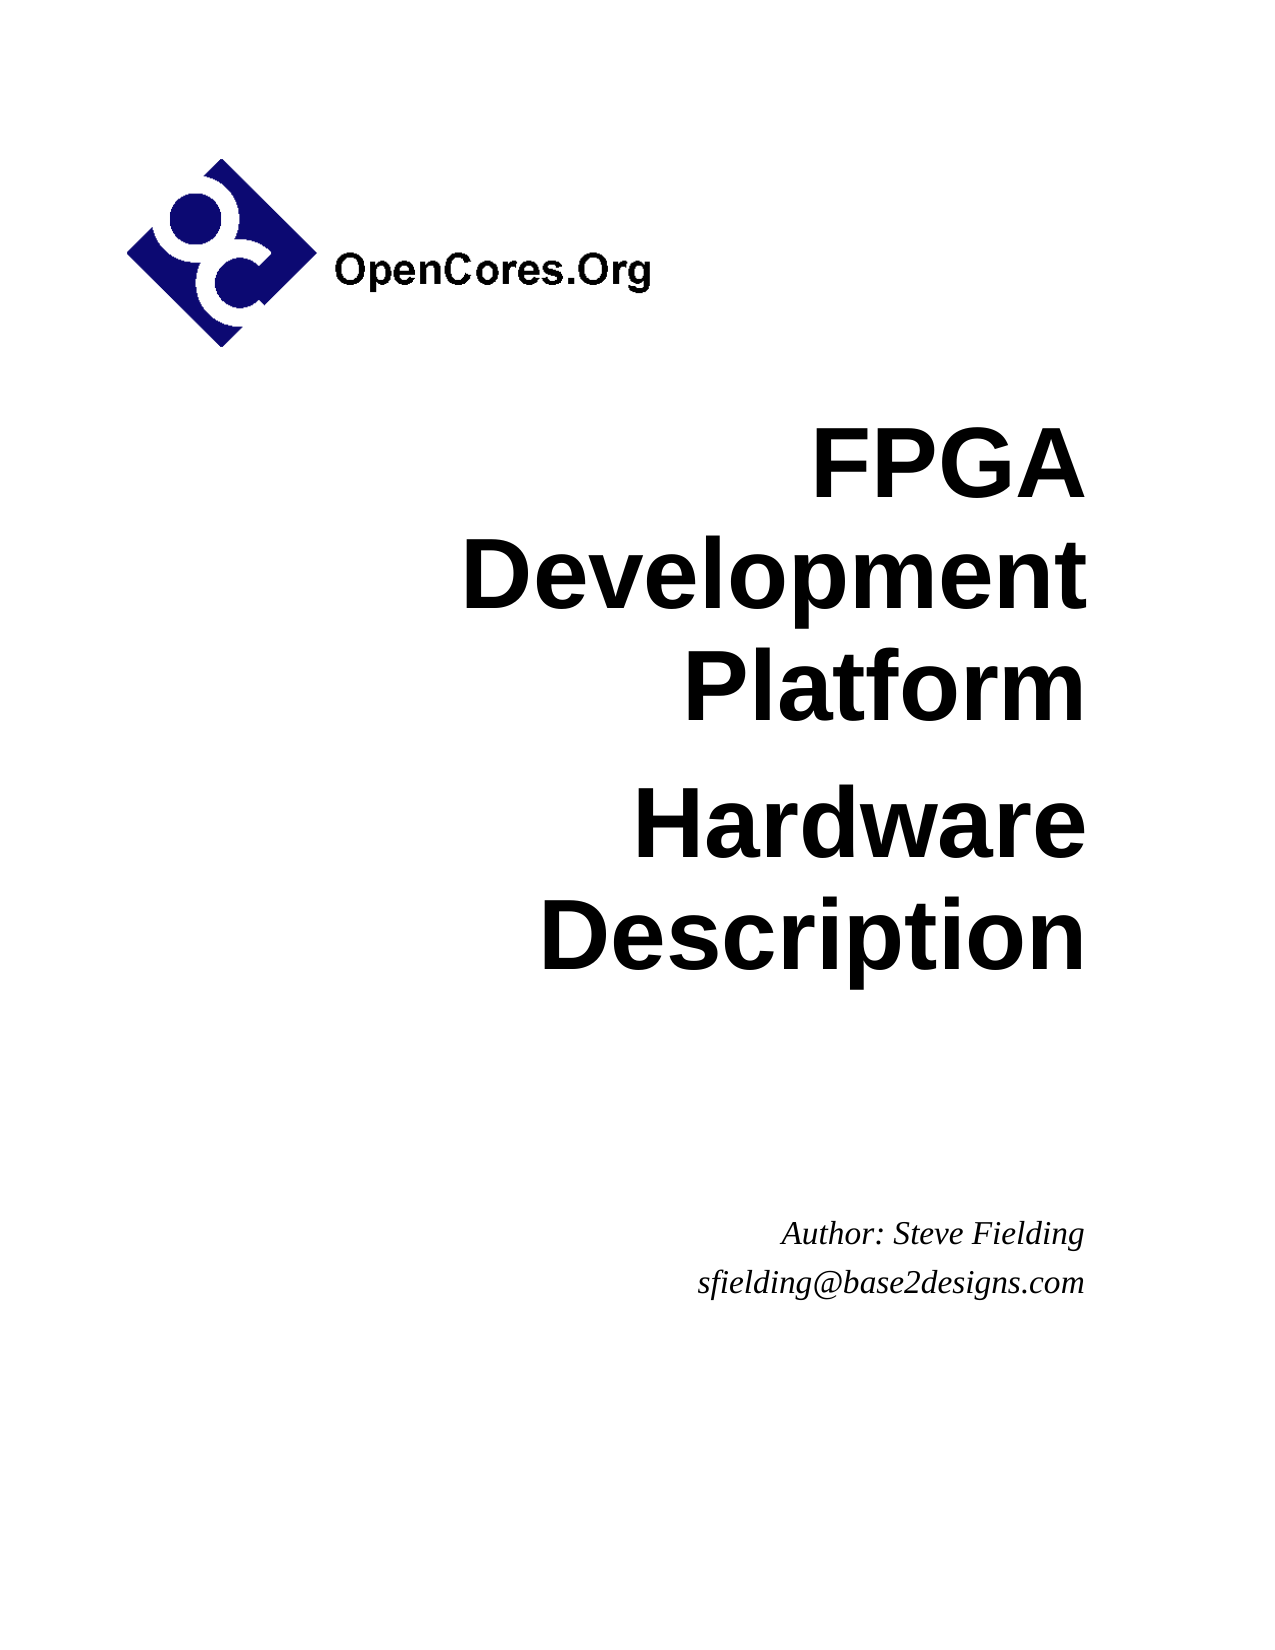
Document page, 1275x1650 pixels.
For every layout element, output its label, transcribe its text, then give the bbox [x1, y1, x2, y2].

text Author: Steve Fielding [187, 1214, 1088, 1251]
title FPGA Development Platform [187, 407, 1088, 742]
text sfielding@base2designs.com [187, 1264, 1088, 1301]
title Hardware Description [187, 767, 1088, 991]
